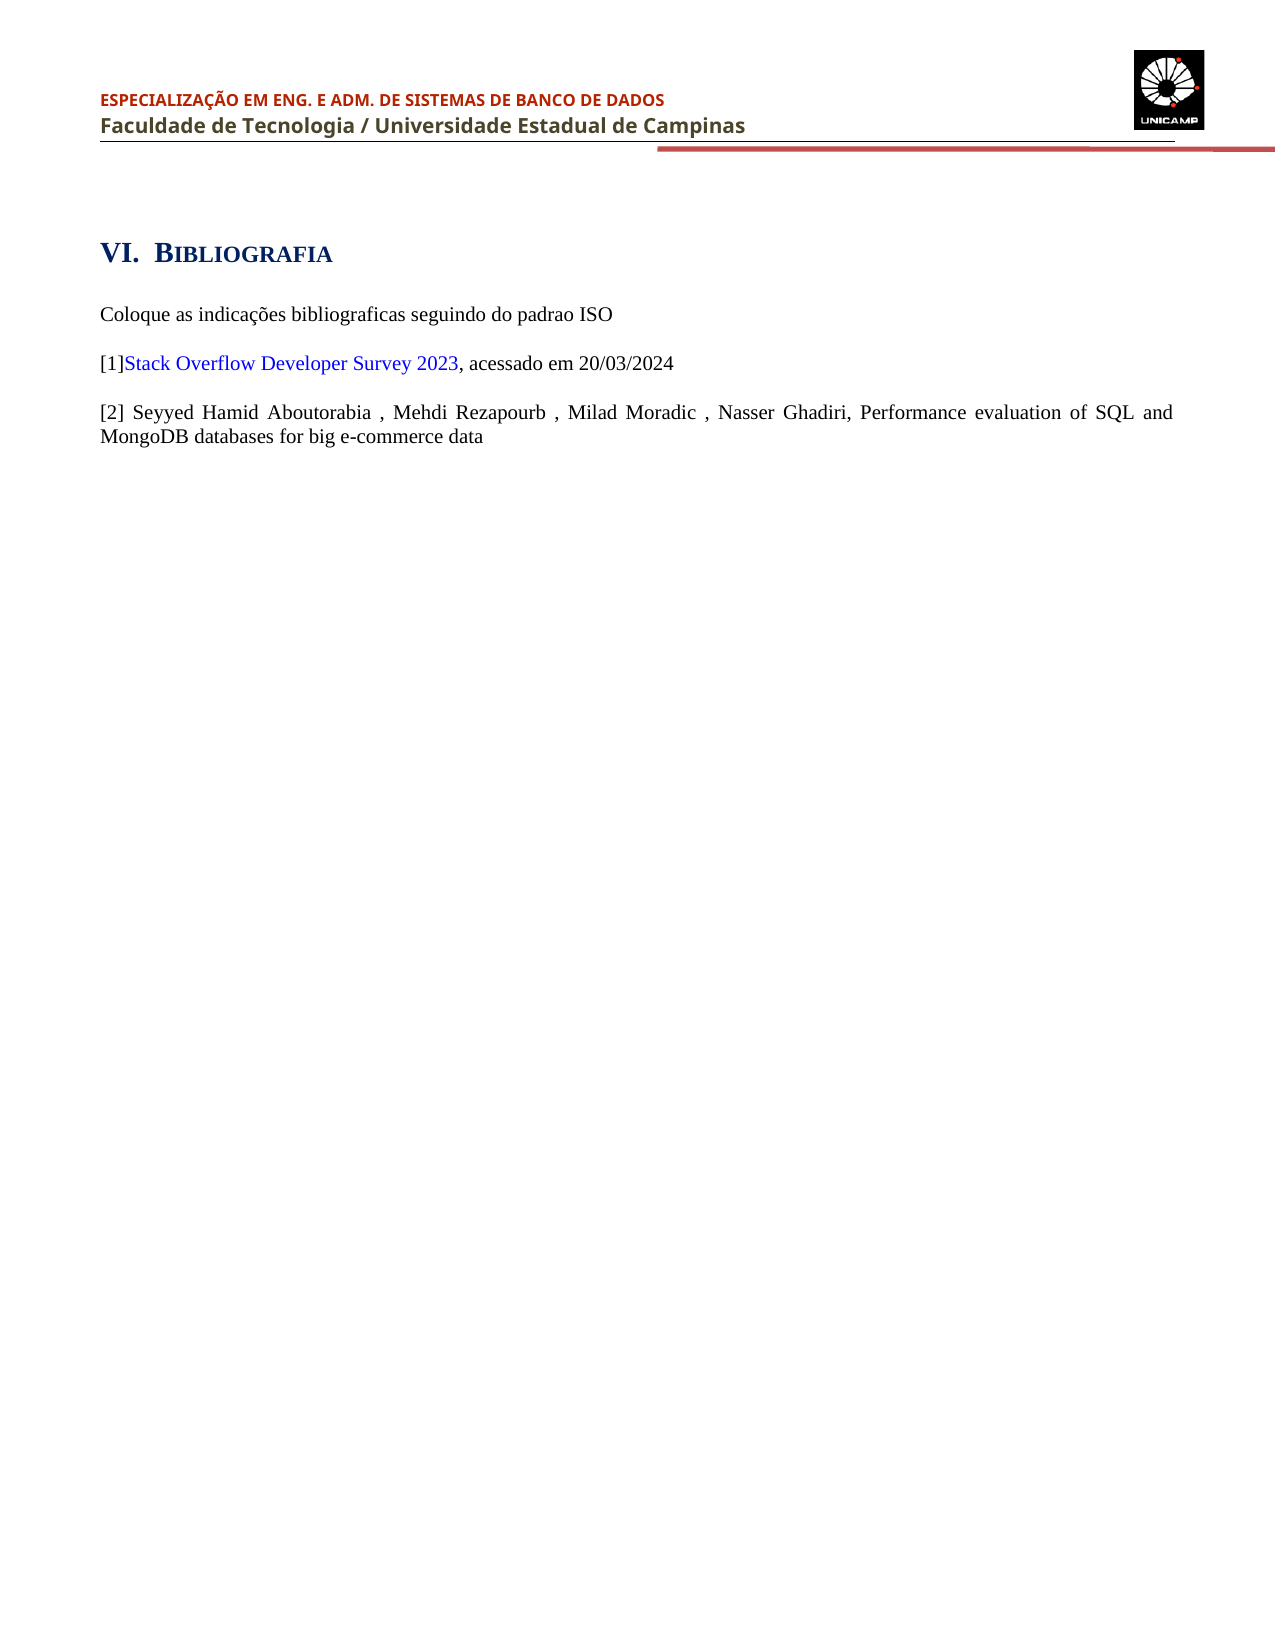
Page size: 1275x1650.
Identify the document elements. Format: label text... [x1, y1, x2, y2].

text [1]Stack Overflow Developer Survey 2023, acessado em 20/03/2024 [100, 351, 1175, 375]
picture [1134, 50, 1205, 130]
subtitle Bibliografia [100, 235, 1175, 268]
text [2] Seyyed Hamid Aboutorabia , Mehdi Rezapourb , Milad Moradic , Nasser Ghadiri, Performance evaluation of SQL and MongoDB databases for big e-commerce data [100, 400, 1175, 448]
text Coloque as indicações bibliograficas seguindo do padrao ISO [100, 302, 1175, 326]
